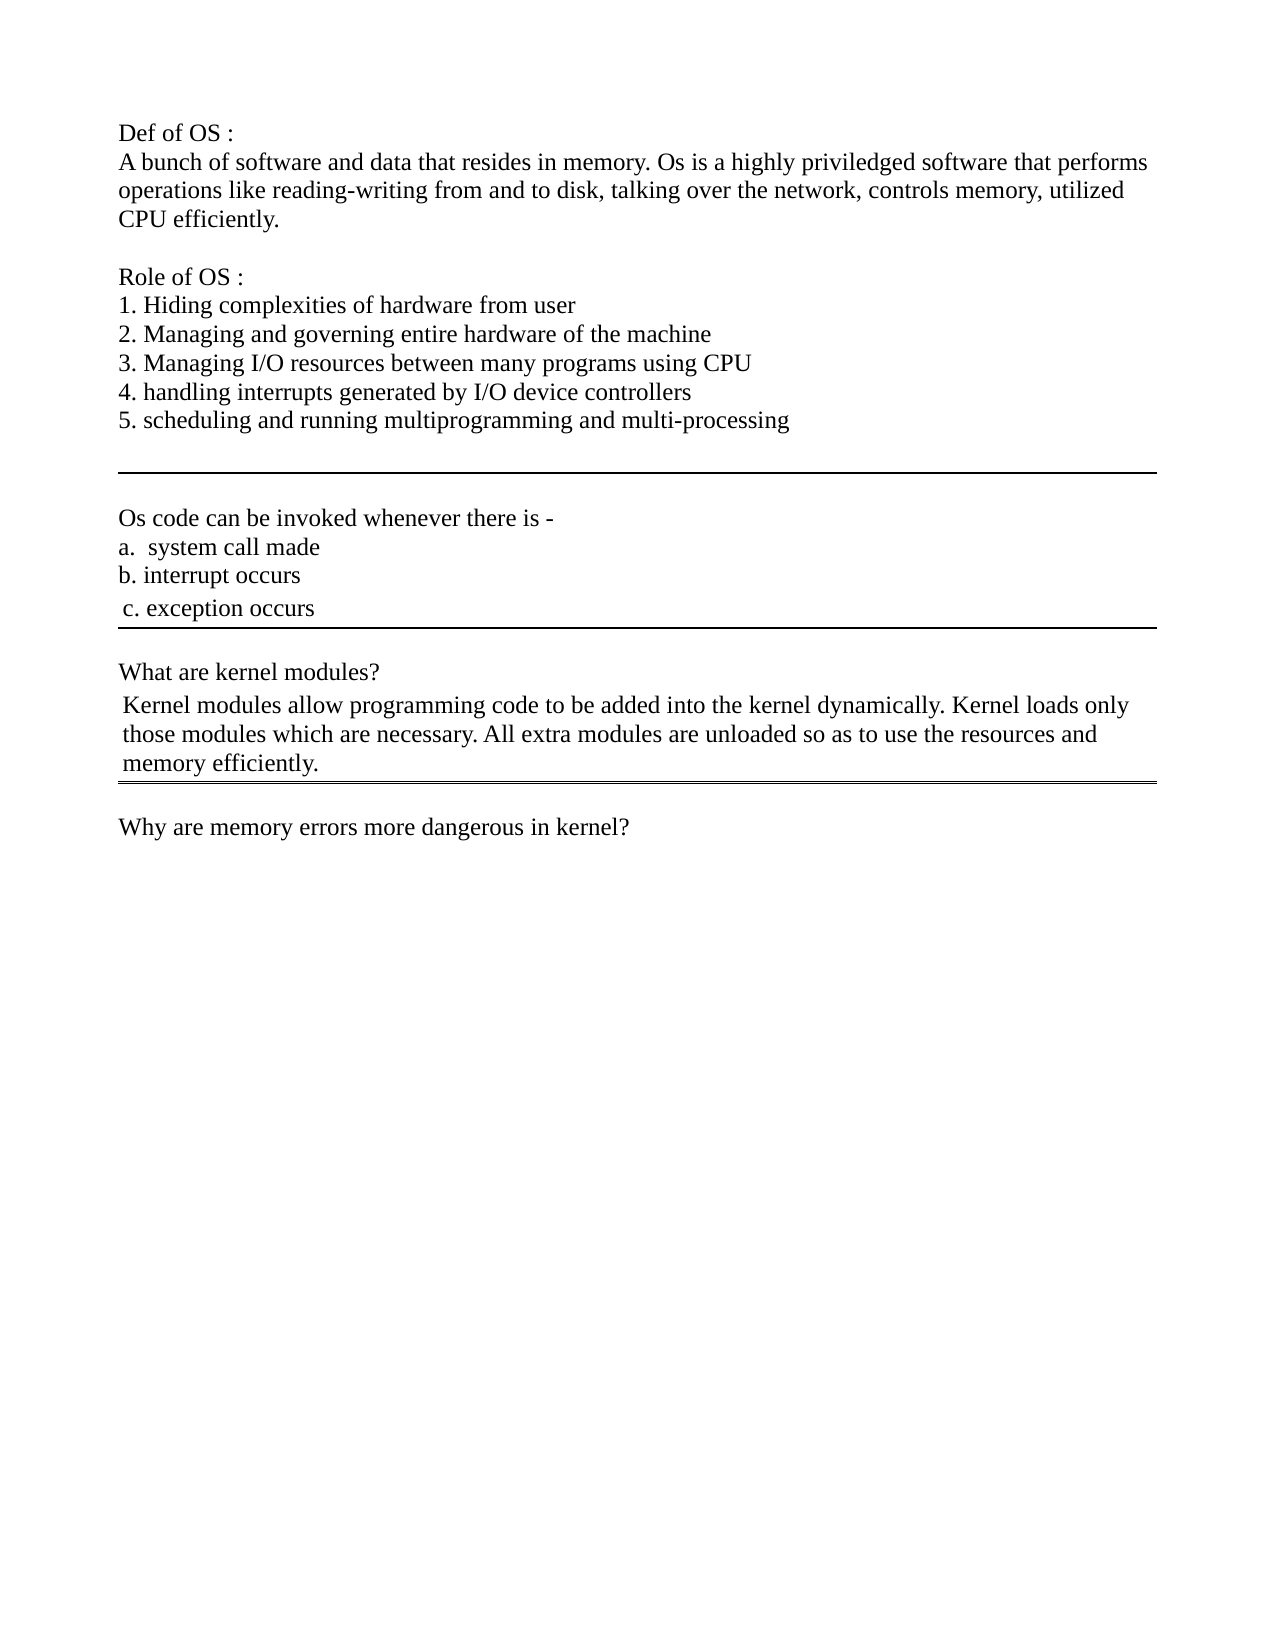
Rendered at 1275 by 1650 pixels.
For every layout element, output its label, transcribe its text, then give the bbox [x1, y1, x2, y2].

text Why are memory errors more dangerous in kernel? [118, 812, 1157, 841]
text Def of OS : [118, 118, 1157, 147]
text 1. Hiding complexities of hardware from user [118, 291, 1157, 319]
text b. interrupt occurs [118, 560, 1157, 589]
text a. system call made [118, 532, 1157, 560]
text 5. scheduling and running multiprogramming and multi-processing [118, 406, 1157, 434]
text 3. Managing I/O resources between many programs using CPU [118, 348, 1157, 377]
text What are kernel modules? [118, 657, 1157, 686]
text 4. handling interrupts generated by I/O device controllers [118, 377, 1157, 406]
text Kernel modules allow programming code to be added into the kernel dynamically. Kernel loads only those modules which are necessary. All extra modules are unloaded so as to use the resources and memory efficiently. [118, 686, 1157, 781]
text Os code can be invoked whenever there is - [118, 503, 1157, 532]
text A bunch of software and data that resides in memory. Os is a highly priviledged software that performs operations like reading-writing from and to disk, talking over the network, controls memory, utilized CPU efficiently. [118, 147, 1157, 233]
text c. exception occurs [118, 589, 1157, 627]
text 2. Managing and governing entire hardware of the machine [118, 319, 1157, 348]
text Role of OS : [118, 262, 1157, 291]
